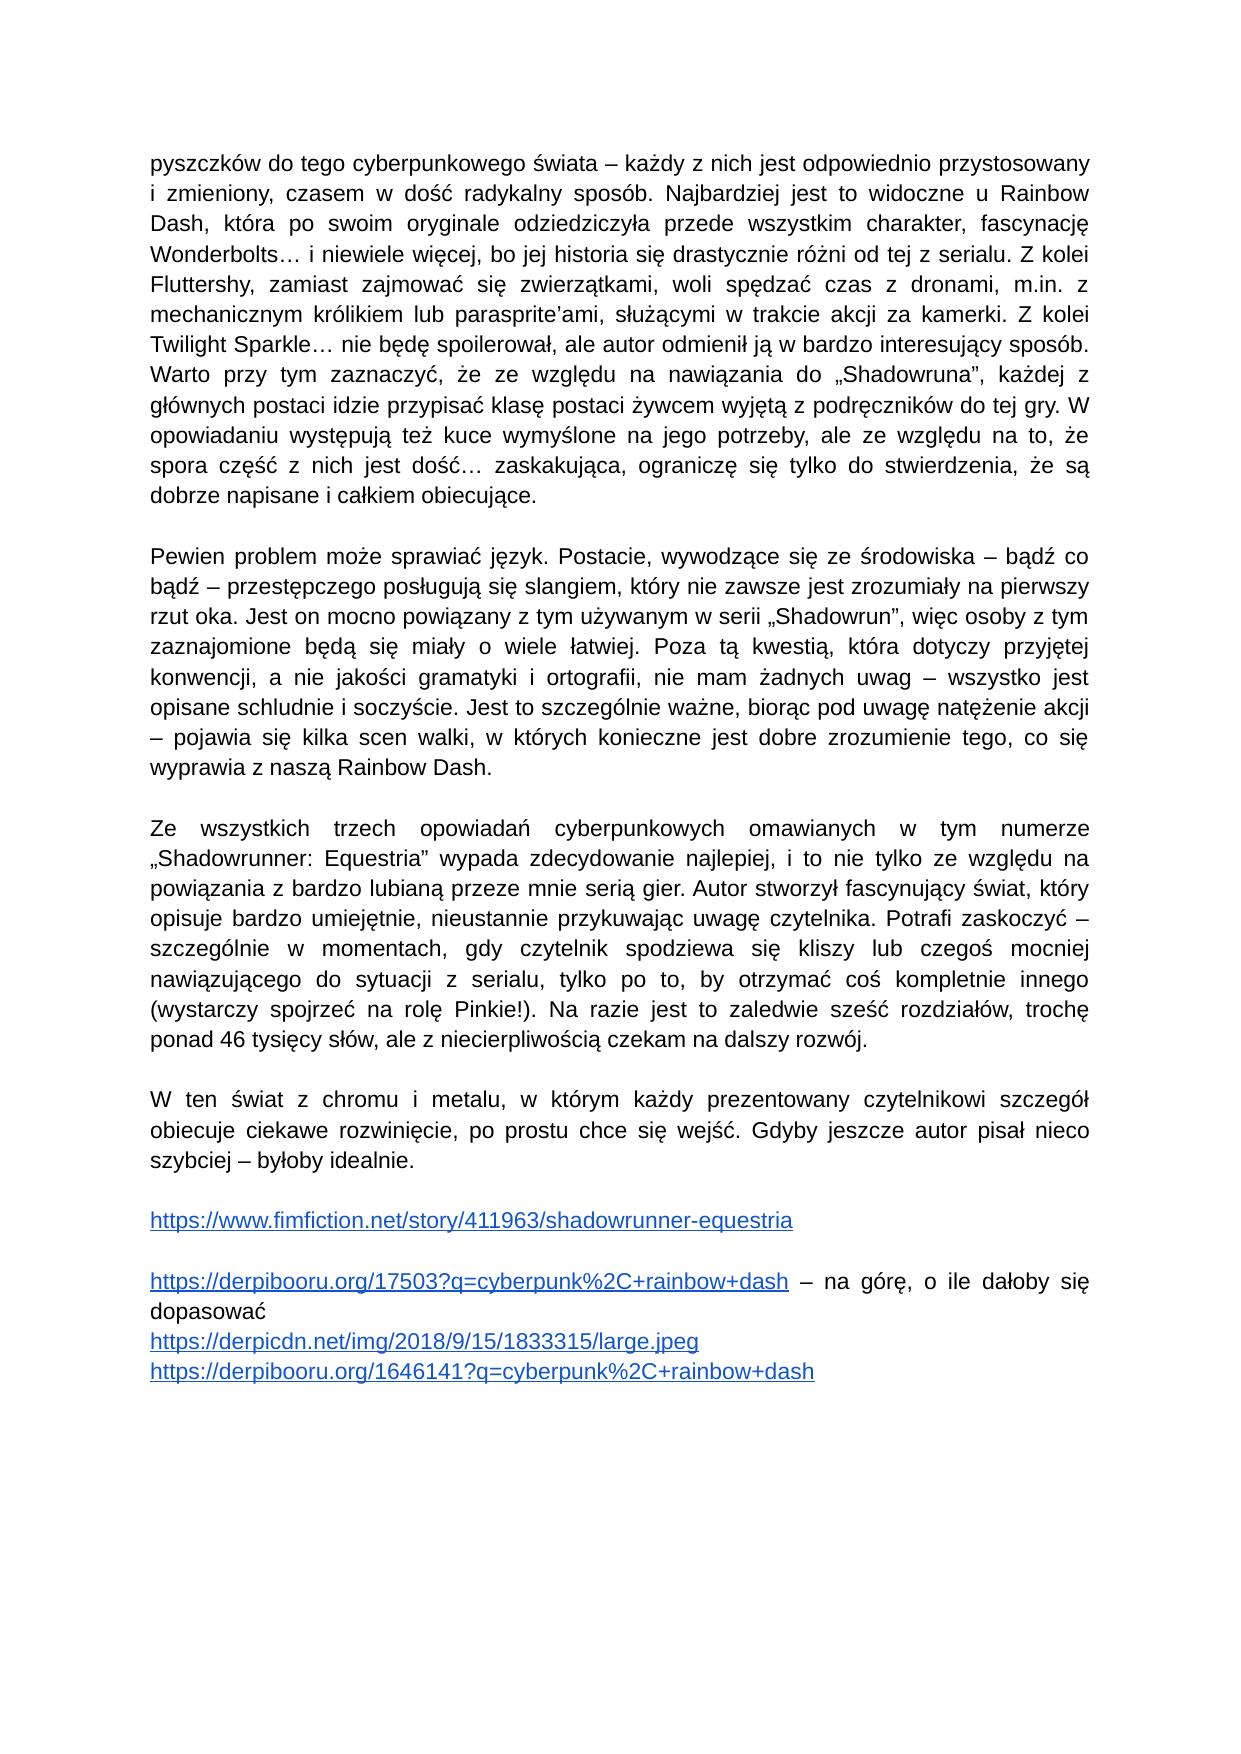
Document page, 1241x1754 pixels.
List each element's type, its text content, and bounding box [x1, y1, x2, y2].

text pyszczków do tego cyberpunkowego świata – każdy z nich jest odpowiednio przystosowany i zmieniony, czasem w dość radykalny sposób. Najbardziej jest to widoczne u Rainbow Dash, która po swoim oryginale odziedziczyła przede wszystkim charakter, fascynację Wonderbolts… i niewiele więcej, bo jej historia się drastycznie różni od tej z serialu. Z kolei Fluttershy, zamiast zajmować się zwierzątkami, woli spędzać czas z dronami, m.in. z mechanicznym królikiem lub parasprite’ami, służącymi w trakcie akcji za kamerki. Z kolei Twilight Sparkle… nie będę spoilerował, ale autor odmienił ją w bardzo interesujący sposób. Warto przy tym zaznaczyć, że ze względu na nawiązania do „Shadowruna”, każdej z głównych postaci idzie przypisać klasę postaci żywcem wyjętą z podręczników do tej gry. W opowiadaniu występują też kuce wymyślone na jego potrzeby, ale ze względu na to, że spora część z nich jest dość… zaskakująca, ograniczę się tylko do stwierdzenia, że są dobrze napisane i całkiem obiecujące. [150, 150, 1090, 509]
text Ze wszystkich trzech opowiadań cyberpunkowych omawianych w tym numerze „Shadowrunner: Equestria” wypada zdecydowanie najlepiej, i to nie tylko ze względu na powiązania z bardzo lubianą przeze mnie serią gier. Autor stworzył fascynujący świat, który opisuje bardzo umiejętnie, nieustannie przykuwając uwagę czytelnika. Potrafi zaskoczyć – szczególnie w momentach, gdy czytelnik spodziewa się kliszy lub czegoś mocniej nawiązującego do sytuacji z serialu, tylko po to, by otrzymać coś kompletnie innego (wystarczy spojrzeć na rolę Pinkie!). Na razie jest to zaledwie sześć rozdziałów, trochę ponad 46 tysięcy słów, ale z niecierpliwością czekam na dalszy rozwój. [150, 814, 1090, 1052]
text https://derpicdn.net/img/2018/9/15/1833315/large.jpeg [150, 1328, 1090, 1354]
text Pewien problem może sprawiać język. Postacie, wywodzące się ze środowiska – bądź co bądź – przestępczego posługują się slangiem, który nie zawsze jest zrozumiały na pierwszy rzut oka. Jest on mocno powiązany z tym używanym w serii „Shadowrun”, więc osoby z tym zaznajomione będą się miały o wiele łatwiej. Poza tą kwestią, która dotyczy przyjętej konwencji, a nie jakości gramatyki i ortografii, nie mam żadnych uwag – wszystko jest opisane schludnie i soczyście. Jest to szczególnie ważne, biorąc pod uwagę natężenie akcji – pojawia się kilka scen walki, w których konieczne jest dobre zrozumienie tego, co się wyprawia z naszą Rainbow Dash. [150, 543, 1090, 781]
text W ten świat z chromu i metalu, w którym każdy prezentowany czytelnikowi szczegół obiecuje ciekawe rozwinięcie, po prostu chce się wejść. Gdyby jeszcze autor pisał nieco szybciej – byłoby idealnie. [150, 1086, 1090, 1173]
text https://www.fimfiction.net/story/411963/shadowrunner-equestria [150, 1207, 1090, 1234]
text https://derpibooru.org/1646141?q=cyberpunk%2C+rainbow+dash [150, 1358, 1090, 1385]
text https://derpibooru.org/17503?q=cyberpunk%2C+rainbow+dash – na górę, o ile dałoby się dopasować [150, 1268, 1090, 1324]
